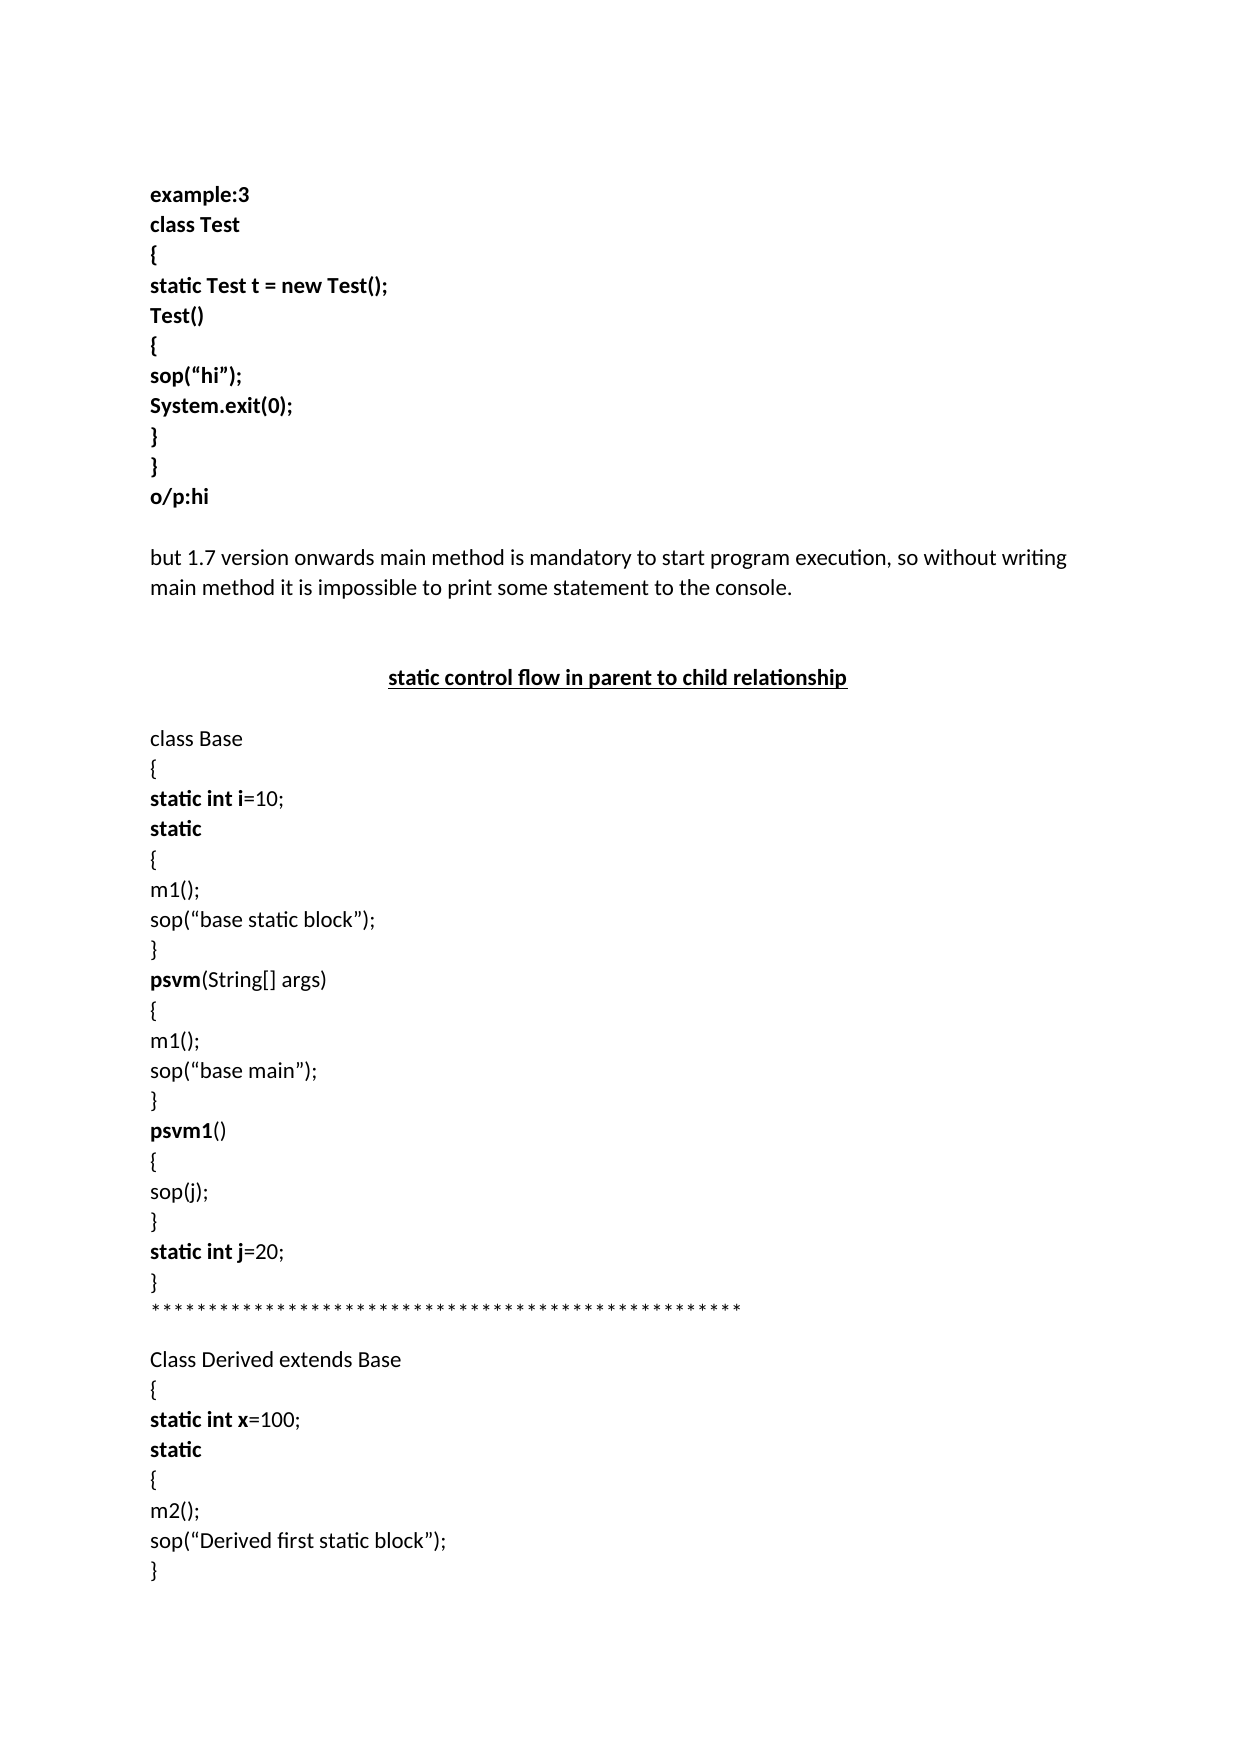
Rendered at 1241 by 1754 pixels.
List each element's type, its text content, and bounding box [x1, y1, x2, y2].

text Class Derived extends Base { static int x=100; static { m2(); sop(“Derived first static block”); } [150, 1345, 1090, 1584]
text example:3 class Test { static Test t = new Test(); Test() { sop(“hi”); System.exit(0); } } o/p:hi but 1.7 version onwards main method is mandatory to start program execution, so without writing main method it is impossible to print some statement to the console. static control flow in parent to child relationship class Base { static int i=10; static { m1(); sop(“base static block”); } psvm(String[] args) { m1(); sop(“base main”); } psvm1() { sop(j); } static int j=20; } **************************************************** [150, 150, 1090, 1326]
